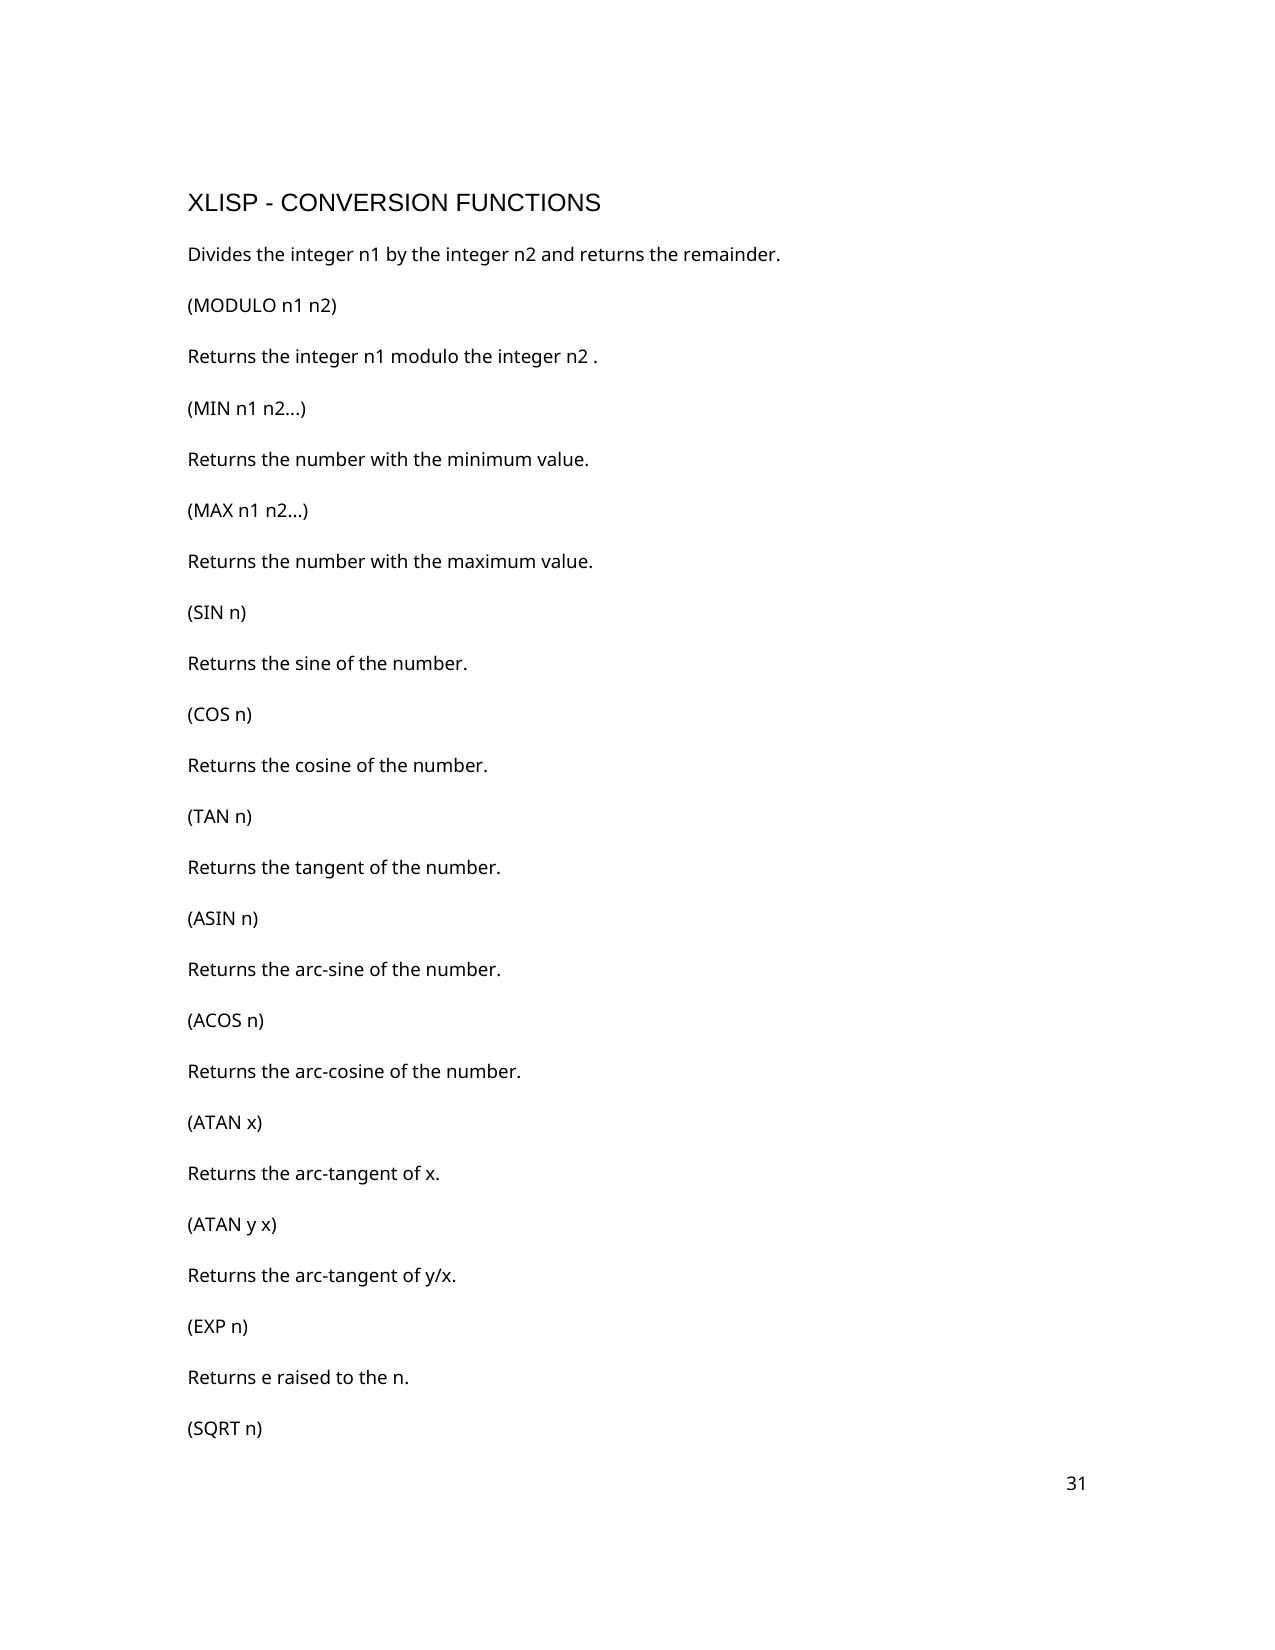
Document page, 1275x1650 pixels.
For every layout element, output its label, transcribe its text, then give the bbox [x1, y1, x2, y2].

text Returns the arc-tangent of x. [187, 1161, 1087, 1186]
text Returns the arc-sine of the number. [187, 956, 1087, 982]
text Returns the tangent of the number. [187, 854, 1087, 880]
text Returns the arc-cosine of the number. [187, 1058, 1087, 1084]
text (SQRT n) [187, 1416, 1087, 1441]
text (SIN n) [187, 599, 1087, 624]
text (ATAN x) [187, 1109, 1087, 1135]
text (EXP n) [187, 1314, 1087, 1339]
text (TAN n) [187, 803, 1087, 829]
text Returns the number with the maximum value. [187, 548, 1087, 573]
text (ATAN y x) [187, 1212, 1087, 1237]
text Returns e raised to the n. [187, 1365, 1087, 1390]
text (ASIN n) [187, 905, 1087, 931]
text Divides the integer n1 by the integer n2 and returns the remainder. [187, 242, 1087, 267]
text Returns the sine of the number. [187, 650, 1087, 676]
text Returns the cosine of the number. [187, 752, 1087, 778]
text (MODULO n1 n2) [187, 293, 1087, 318]
text Returns the arc-tangent of y/x. [187, 1263, 1087, 1288]
text (MAX n1 n2...) [187, 497, 1087, 522]
text Returns the integer n1 modulo the integer n2 . [187, 344, 1087, 369]
text Returns the number with the minimum value. [187, 446, 1087, 471]
text (MIN n1 n2...) [187, 395, 1087, 420]
text (COS n) [187, 701, 1087, 727]
text (ACOS n) [187, 1007, 1087, 1033]
